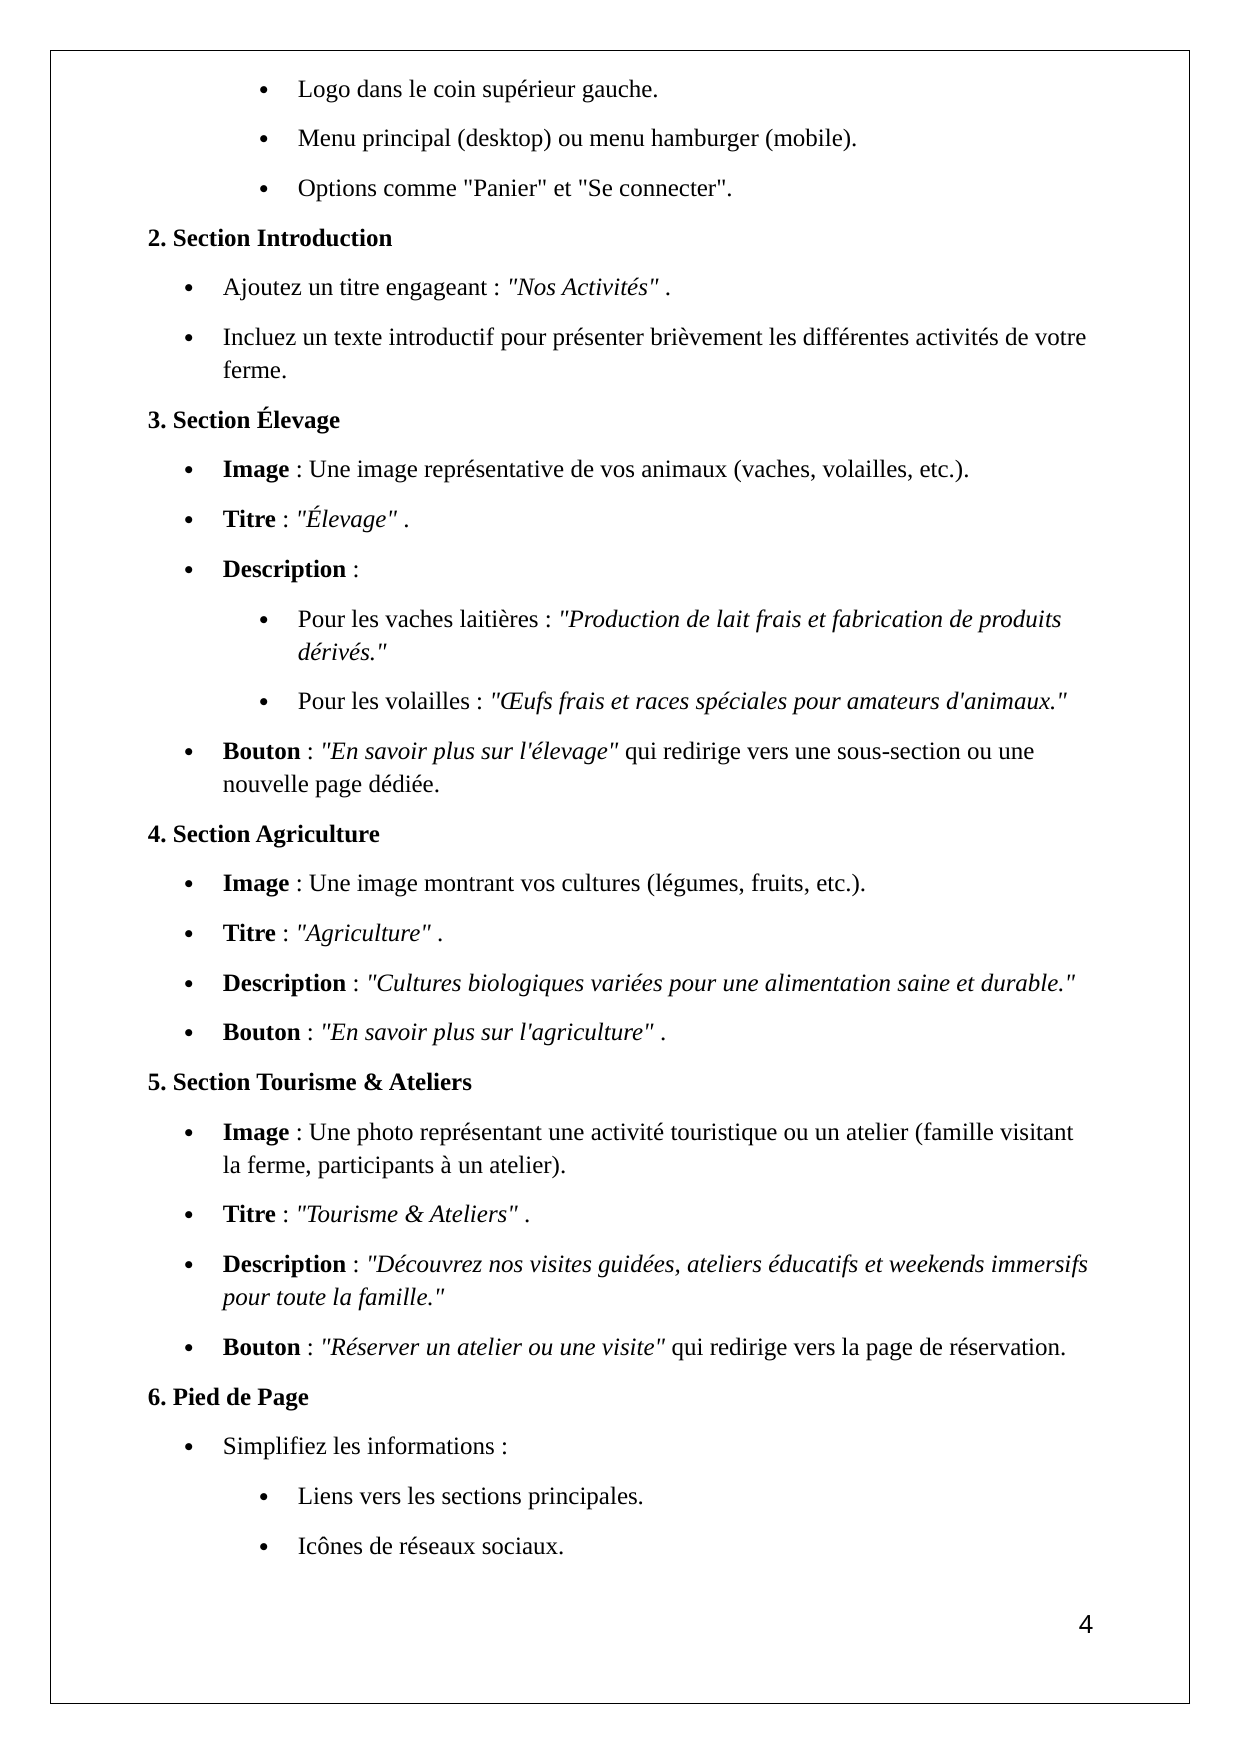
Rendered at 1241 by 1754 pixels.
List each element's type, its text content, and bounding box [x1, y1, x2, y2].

list Image : Une image représentative de vos animaux (vaches, volailles, etc.). [185, 454, 1093, 483]
list Ajoutez un titre engageant : "Nos Activités" . [185, 272, 1093, 301]
list Bouton : "Réserver un atelier ou une visite" qui redirige vers la page de réservation. [185, 1332, 1093, 1361]
list Logo dans le coin supérieur gauche. [260, 74, 1093, 102]
list Titre : "Tourisme & Ateliers" . [185, 1199, 1093, 1228]
list Options comme "Panier" et "Se connecter". [260, 173, 1093, 202]
list Description : "Découvrez nos visites guidées, ateliers éducatifs et weekends immersifs pour toute la famille." [185, 1249, 1093, 1311]
text 2. Section Introduction [148, 223, 1093, 252]
list Bouton : "En savoir plus sur l'agriculture" . [185, 1017, 1093, 1046]
list Bouton : "En savoir plus sur l'élevage" qui redirige vers une sous-section ou une nouvelle page dédiée. [185, 736, 1093, 798]
text 4. Section Agriculture [148, 819, 1093, 847]
list Icônes de réseaux sociaux. [260, 1531, 1093, 1559]
list Titre : "Agriculture" . [185, 918, 1093, 947]
text 3. Section Élevage [148, 405, 1093, 434]
list Image : Une photo représentant une activité touristique ou un atelier (famille visitant la ferme, participants à un atelier). [185, 1117, 1093, 1179]
list Pour les volailles : "Œufs frais et races spéciales pour amateurs d'animaux." [260, 686, 1093, 715]
list Description : [185, 554, 1093, 583]
list Simplifiez les informations : [185, 1431, 1093, 1460]
list Liens vers les sections principales. [260, 1481, 1093, 1510]
list Menu principal (desktop) ou menu hamburger (mobile). [260, 123, 1093, 152]
text 5. Section Tourisme & Ateliers [148, 1067, 1093, 1096]
list Titre : "Élevage" . [185, 504, 1093, 533]
text 6. Pied de Page [148, 1382, 1093, 1410]
list Description : "Cultures biologiques variées pour une alimentation saine et durable." [185, 968, 1093, 997]
list Pour les vaches laitières : "Production de lait frais et fabrication de produits dérivés." [260, 604, 1093, 665]
list Image : Une image montrant vos cultures (légumes, fruits, etc.). [185, 868, 1093, 897]
list Incluez un texte introductif pour présenter brièvement les différentes activités de votre ferme. [185, 322, 1093, 384]
